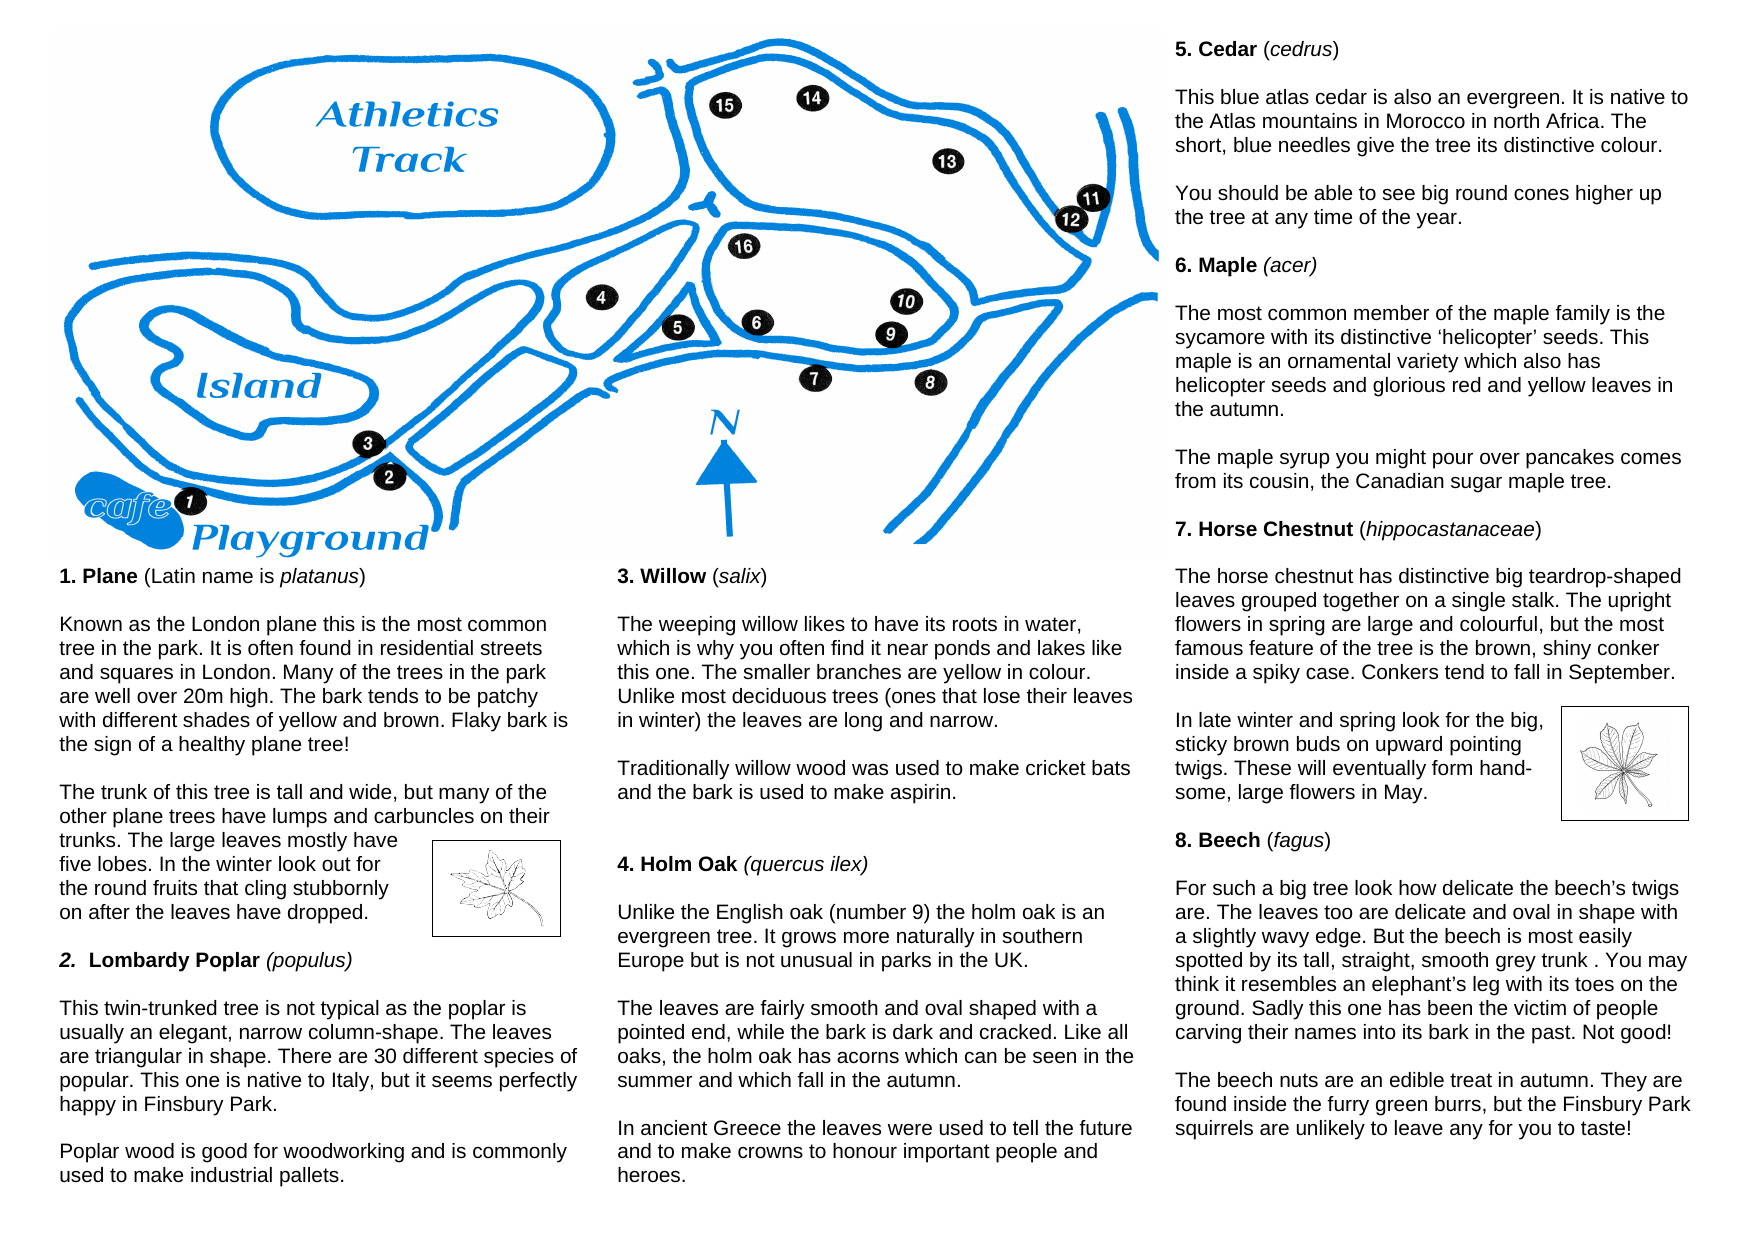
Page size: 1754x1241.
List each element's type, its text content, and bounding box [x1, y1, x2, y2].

list 5. Cedar (cedrus) [1175, 37, 1695, 61]
text Traditionally willow wood was used to make cricket bats and the bark is used to make aspirin. [617, 756, 1137, 804]
text some, large flowers in May. [1175, 780, 1561, 804]
text 7. Horse Chestnut (hippocastanaceae) [1175, 516, 1695, 540]
text 3. Willow (salix) [617, 564, 1137, 588]
text This blue atlas cedar is also an evergreen. It is native to the Atlas mountains in Morocco in north Africa. The short, blue needles give the tree its distinctive colour. [1175, 85, 1695, 157]
text This twin-trunked tree is not typical as the poplar is usually an elegant, narrow column-shape. The leaves are triangular in shape. There are 30 different species of popular. This one is native to Italy, but it seems perfectly happy in Finsbury Park. [59, 996, 579, 1115]
picture [53, 30, 1163, 560]
text The most common member of the maple family is the sycamore with its distinctive ‘helicopter’ seeds. This maple is an ornamental variety which also has helicopter seeds and glorious red and yellow leaves in the autumn. [1175, 301, 1695, 421]
picture [450, 850, 544, 927]
text 1. Plane (Latin name is platanus) [59, 564, 579, 588]
text In ancient Greece the leaves were used to tell the future and to make crowns to honour important people and heroes. [617, 1115, 1137, 1187]
text twigs. These will eventually form hand- [1175, 756, 1561, 780]
text 6. Maple (acer) [1175, 253, 1695, 277]
text The trunk of this tree is tall and wide, but many of the other plane trees have lumps and carbuncles on their trunks. The large leaves mostly have five lobes. In the winter look out for the round fruits that cling stubbornly on after the leaves have dropped. [59, 780, 579, 924]
list 8. Beech (fagus) [1175, 828, 1695, 852]
text The leaves are fairly smooth and oval shaped with a pointed end, while the bark is dark and cracked. Like all oaks, the holm oak has acorns which can be seen in the summer and which fall in the autumn. [617, 996, 1137, 1091]
text In late winter and spring look for the big, [1175, 708, 1561, 732]
text The maple syrup you might pour over pancakes comes from its cousin, the Canadian sugar maple tree. [1175, 444, 1695, 492]
text sticky brown buds on upward pointing [1175, 732, 1561, 756]
text Known as the London plane this is the most common tree in the park. It is often found in residential streets and squares in London. Many of the trees in the park are well over 20m high. The bark tends to be patchy with different shades of yellow and brown. Flaky bark is the sign of a healthy plane tree! [59, 612, 579, 756]
text Poplar wood is good for woodworking and is commonly used to make industrial pallets. [59, 1139, 579, 1187]
text For such a big tree look how delicate the beech’s twigs are. The leaves too are delicate and oval in shape with a slightly wavy edge. But the beech is most easily spotted by its tall, straight, smooth grey trunk . You may think it resembles an elephant’s leg with its toes on the ground. Sadly this one has been the victim of people carving their names into its bark in the past. Not good! [1175, 876, 1695, 1043]
text The beech nuts are an edible treat in autumn. They are found inside the furry green burrs, but the Finsbury Park squirrels are unlikely to leave any for you to taste! [1175, 1067, 1695, 1139]
text Unlike the English oak (number 9) the holm oak is an evergreen tree. It grows more naturally in southern Europe but is not unusual in parks in the UK. [617, 900, 1137, 972]
picture [1579, 716, 1671, 811]
text The horse chestnut has distinctive big teardrop-shaped leaves grouped together on a single stalk. The upright flowers in spring are large and colourful, but the most famous feature of the tree is the brown, shiny conker inside a spiky case. Conkers tend to fall in September. [1175, 564, 1695, 684]
list Lombardy Poplar (populus) [59, 948, 579, 972]
text You should be able to see big round cones higher up the tree at any time of the year. [1175, 181, 1695, 229]
text The weeping willow likes to have its roots in water, which is why you often find it near ponds and lakes like this one. The smaller branches are yellow in colour. Unlike most deciduous trees (ones that lose their leaves in winter) the leaves are long and narrow. [617, 612, 1137, 732]
text 4. Holm Oak (quercus ilex) [617, 852, 1137, 876]
